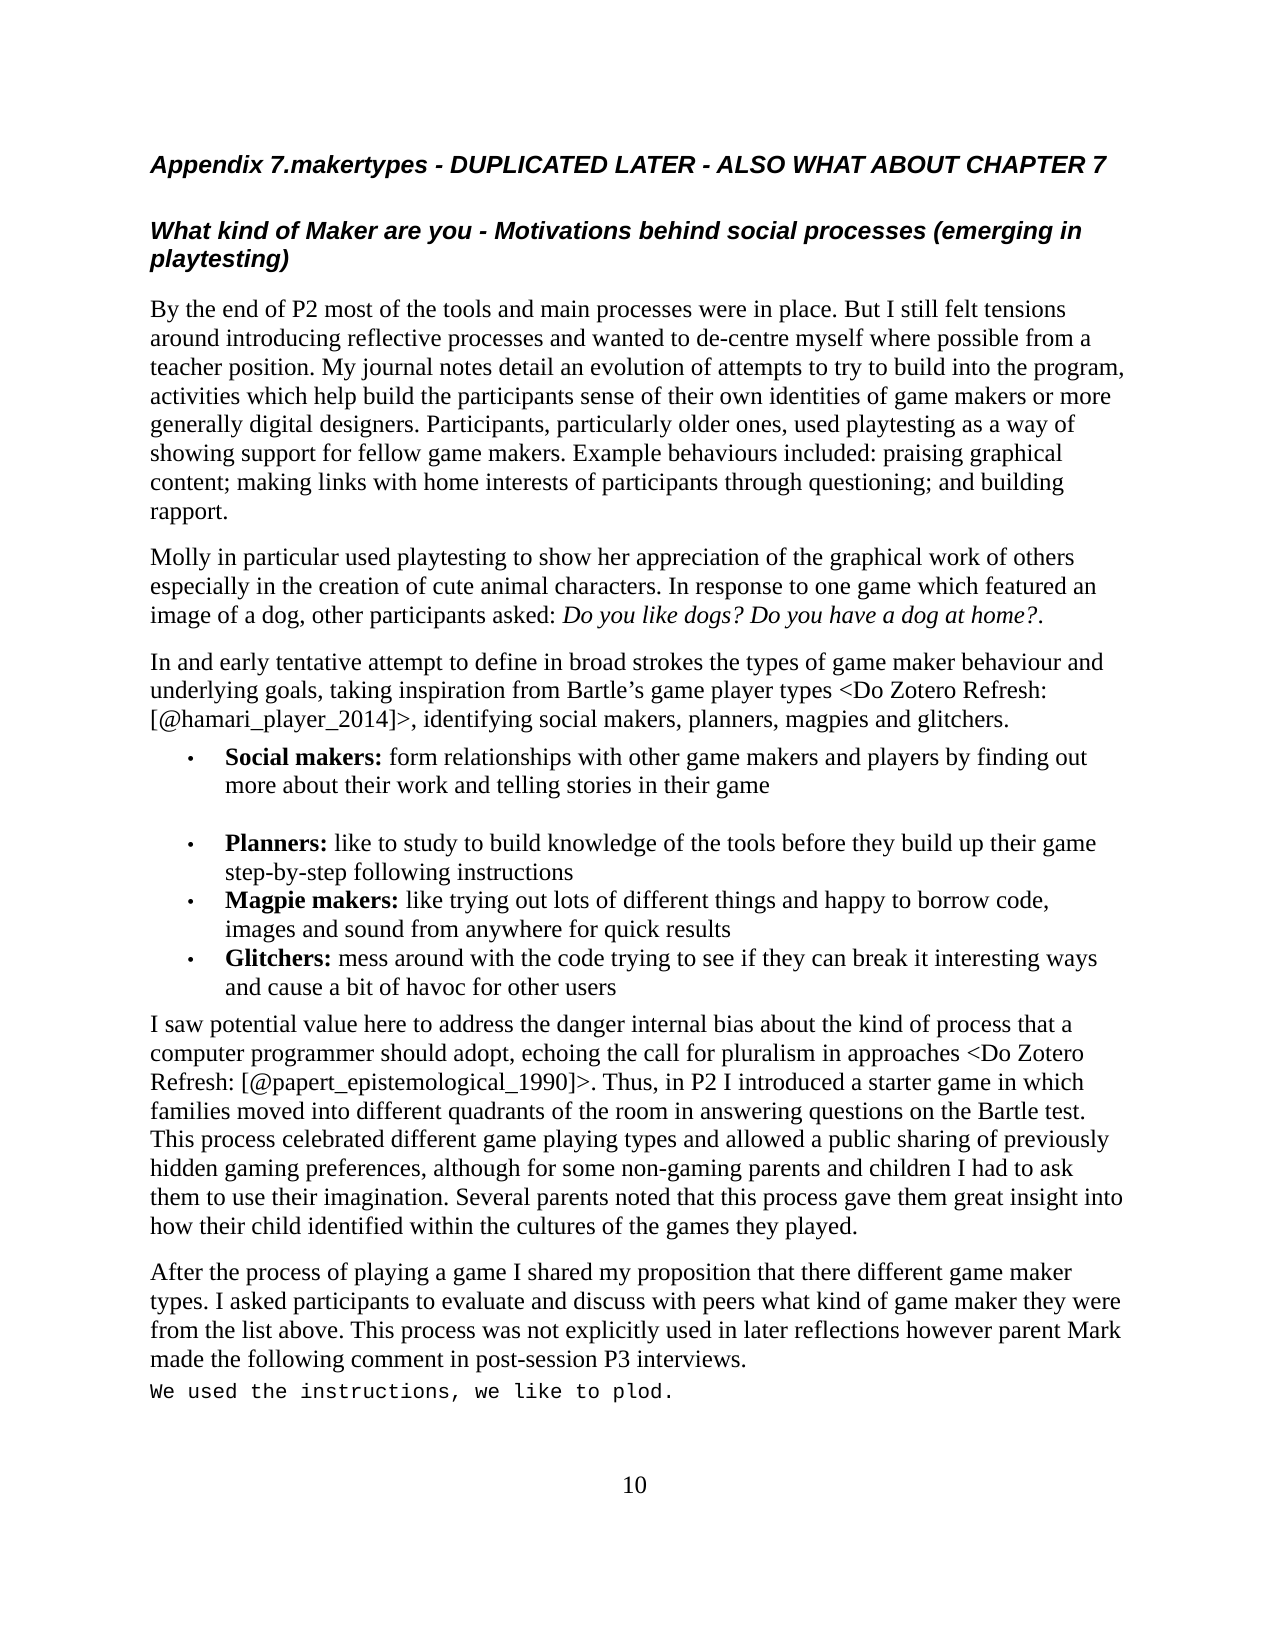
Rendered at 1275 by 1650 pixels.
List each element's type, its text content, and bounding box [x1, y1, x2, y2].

subtitle What kind of Maker are you - Motivations behind social processes (emerging in playtesting) [150, 216, 1125, 273]
list Planners: like to study to build knowledge of the tools before they build up their game step-by-step following instructions [187, 828, 1125, 886]
text In and early tentative attempt to define in broad strokes the types of game maker behaviour and underlying goals, taking inspiration from Bartle’s game player types <Do Zotero Refresh: [@hamari_player_2014]>, identifying social makers, planners, magpies and glitchers. [150, 647, 1125, 733]
text I saw potential value here to address the danger internal bias about the kind of process that a computer programmer should adopt, echoing the call for pluralism in approaches <Do Zotero Refresh: [@papert_epistemological_1990]>. Thus, in P2 I introduced a starter game in which families moved into different quadrants of the room in answering questions on the Bartle test. This process celebrated different game playing types and allowed a public sharing of previously hidden gaming preferences, although for some non-gaming parents and children I had to ask them to use their imagination. Several parents noted that this process gave them great insight into how their child identified within the cultures of the games they played. [150, 1009, 1125, 1239]
list Glitchers: mess around with the code trying to see if they can break it interesting ways and cause a bit of havoc for other users [187, 943, 1125, 1001]
subtitle Appendix 7.makertypes - DUPLICATED LATER - ALSO WHAT ABOUT CHAPTER 7 [150, 150, 1125, 178]
text By the end of P2 most of the tools and main processes were in place. But I still felt tensions around introducing reflective processes and wanted to de-centre myself where possible from a teacher position. My journal notes detail an evolution of attempts to try to build into the program, activities which help build the participants sense of their own identities of game makers or more generally digital designers. Participants, particularly older ones, used playtesting as a way of showing support for fellow game makers. Example behaviours included: praising graphical content; making links with home interests of participants through questioning; and building rapport. [150, 294, 1125, 524]
text After the process of playing a game I shared my proposition that there different game maker types. I asked participants to evaluate and discuss with peers what kind of game maker they were from the list above. This process was not explicitly used in later reflections however parent Mark made the following comment in post-session P3 interviews. [150, 1257, 1125, 1372]
text We used the instructions, we like to plod. [150, 1381, 1125, 1405]
text Molly in particular used playtesting to show her appreciation of the graphical work of others especially in the creation of cute animal characters. In response to one game which featured an image of a dog, other participants asked: Do you like dogs? Do you have a dog at home?. [150, 542, 1125, 629]
list Social makers: form relationships with other game makers and players by finding out more about their work and telling stories in their game [187, 742, 1125, 828]
list Magpie makers: like trying out lots of different things and happy to borrow code, images and sound from anywhere for quick results [187, 886, 1125, 943]
